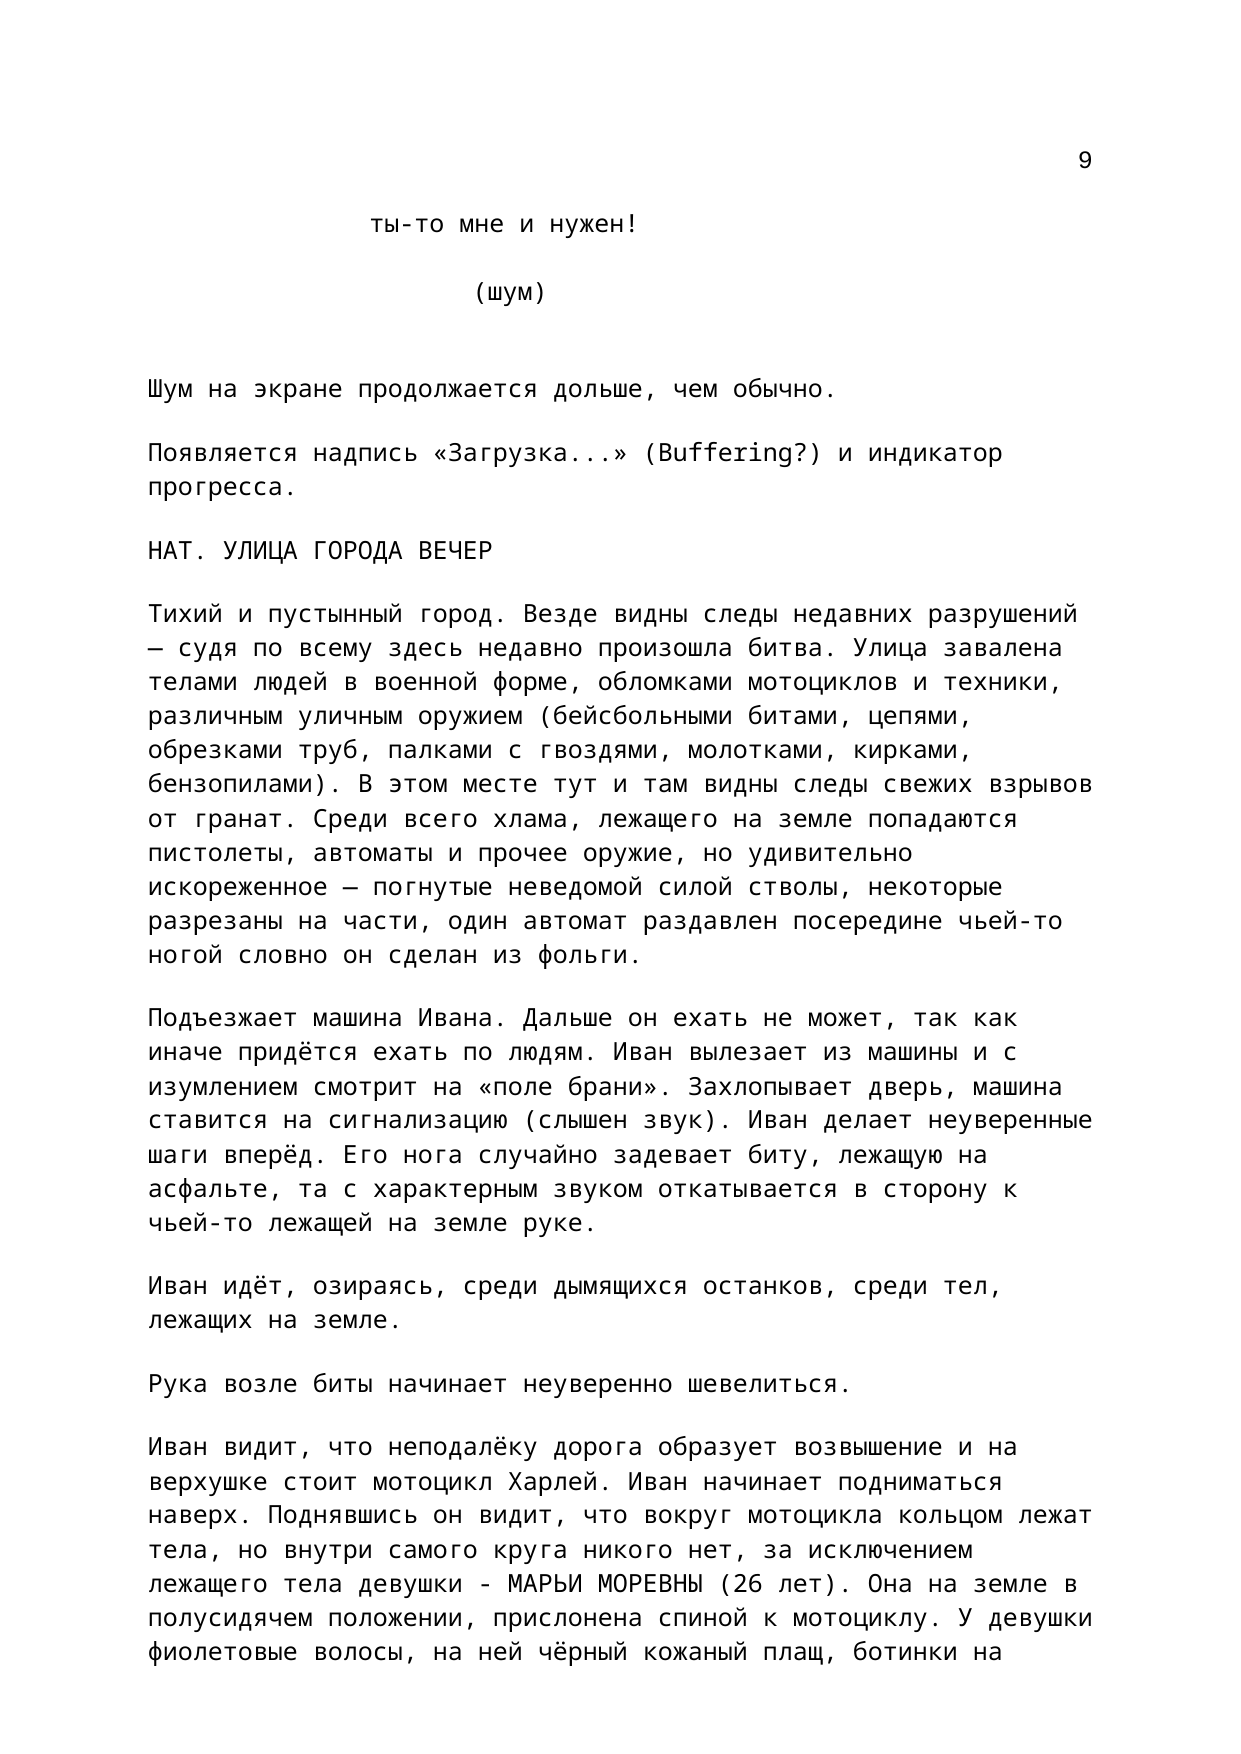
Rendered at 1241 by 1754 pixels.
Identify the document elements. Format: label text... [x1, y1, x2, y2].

text ты-то мне и нужен! [369, 205, 871, 239]
text Иван видит, что неподалёку дорога образует возвышение и на верхушке стоит мотоцикл Харлей. Иван начинает подниматься наверх. Поднявшись он видит, что вокруг мотоцикла кольцом лежат тела, но внутри самого круга никого нет, за исключением лежащего тела девушки - МАРЬИ МОРЕВНЫ (26 лет). Она на земле в полусидячем положении, прислонена спиной к мотоциклу. У девушки фиолетовые волосы, на ней чёрный кожаный плащ, ботинки на [148, 1429, 1093, 1667]
text Подъезжает машина Ивана. Дальше он ехать не может, так как иначе придётся ехать по людям. Иван вылезает из машины и с изумлением смотрит на «поле брани». Захлопывает дверь, машина ставится на сигнализацию (слышен звук). Иван делает неуверенные шаги вперёд. Его нога случайно задевает биту, лежащую на асфальте, та с характерным звуком откатывается в сторону к чьей-то лежащей на земле руке. [148, 1000, 1093, 1238]
text Иван идёт, озираясь, среди дымящихся останков, среди тел, лежащих на земле. [148, 1268, 1093, 1336]
text Появляется надпись «Загрузка...» (Buffering?) и индикатор прогресса. [148, 435, 1093, 503]
text Рука возле биты начинает неуверенно шевелиться. [148, 1366, 1093, 1399]
text Шум на экране продолжается дольше, чем обычно. [148, 371, 1093, 405]
text Тихий и пустынный город. Везде видны следы недавних разрушений — судя по всему здесь недавно произошла битва. Улица завалена телами людей в военной форме, обломками мотоциклов и техники, различным уличным оружием (бейсбольными битами, цепями, обрезками труб, палками с гвоздями, молотками, кирками, бензопилами). В этом месте тут и там видны следы свежих взрывов от гранат. Среди всего хлама, лежащего на земле попадаются пистолеты, автоматы и прочее оружие, но удивительно искореженное — погнутые неведомой силой стволы, некоторые разрезаны на части, один автомат раздавлен посередине чьей-то ногой словно он сделан из фольги. [148, 596, 1093, 971]
text НАТ. УЛИЦА ГОРОДА ВЕЧЕР [148, 532, 1093, 566]
text (шум) [472, 273, 871, 308]
